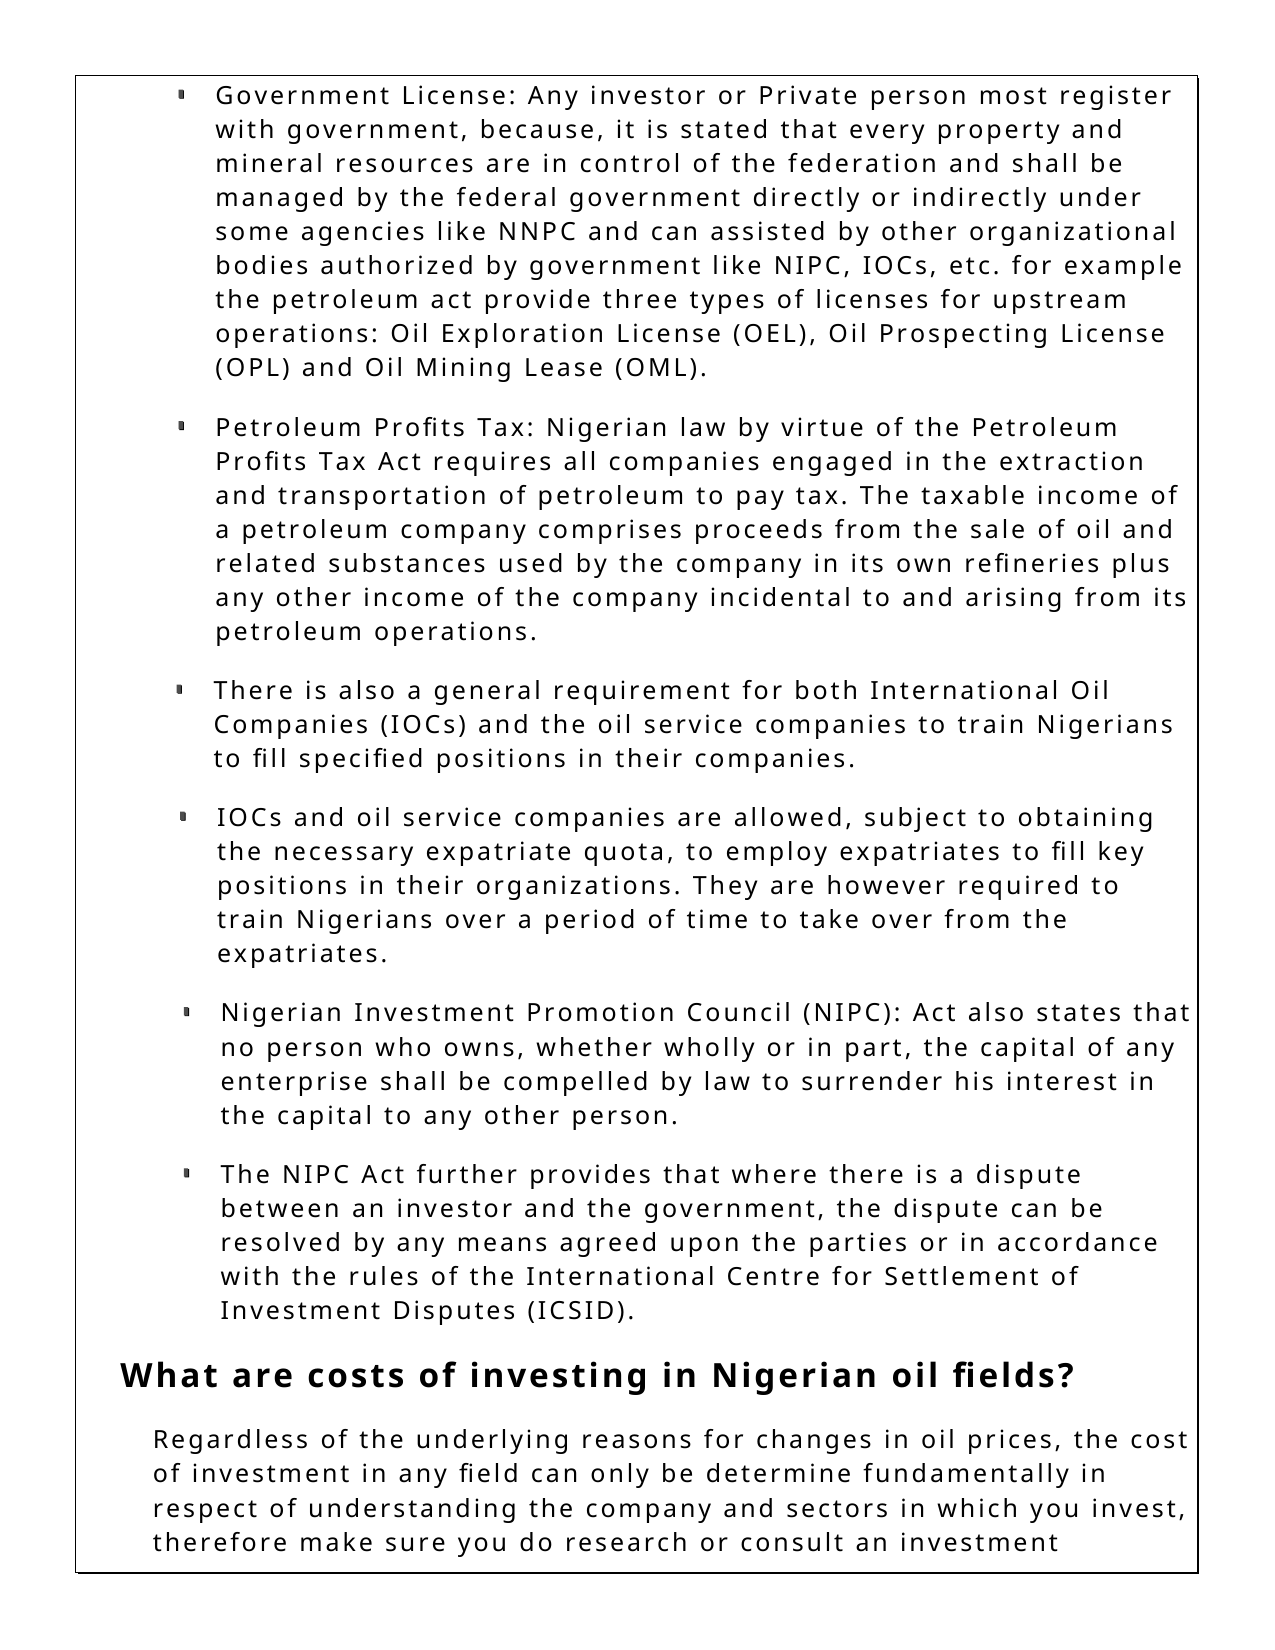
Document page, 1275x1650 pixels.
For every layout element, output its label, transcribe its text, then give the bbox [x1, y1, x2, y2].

list IOCs and oil service companies are allowed, subject to obtaining the necessary expatriate quota, to employ expatriates to fill key positions in their organizations. They are however required to train Nigerians over a period of time to take over from the expatriates. [179, 800, 1195, 970]
text What are costs of investing in Nigerian oil fields? [120, 1352, 1195, 1397]
list The NIPC Act further provides that where there is a dispute between an investor and the government, the dispute can be resolved by any means agreed upon the parties or in accordance with the rules of the International Centre for Settlement of Investment Disputes (ICSID). [183, 1156, 1195, 1327]
list Petroleum Profits Tax: Nigerian law by virtue of the Petroleum Profits Tax Act requires all companies engaged in the extraction and transportation of petroleum to pay tax. The taxable income of a petroleum company comprises proceeds from the sale of oil and related substances used by the company in its own refineries plus any other income of the company incidental to and arising from its petroleum operations. [178, 409, 1195, 648]
text Regardless of the underlying reasons for changes in oil prices, the cost of investment in any field can only be determine fundamentally in respect of understanding the company and sectors in which you invest, therefore make sure you do research or consult an investment [153, 1422, 1195, 1558]
list Government License: Any investor or Private person most register with government, because, it is stated that every property and mineral resources are in control of the federation and shall be managed by the federal government directly or indirectly under some agencies like NNPC and can assisted by other organizational bodies authorized by government like NIPC, IOCs, etc. for example the petroleum act provide three types of licenses for upstream operations: Oil Exploration License (OEL), Oil Prospecting License (OPL) and Oil Mining Lease (OML). [178, 78, 1195, 384]
list There is also a general requirement for both International Oil Companies (IOCs) and the oil service companies to train Nigerians to fill specified positions in their companies. [176, 673, 1195, 775]
list Nigerian Investment Promotion Council (NIPC): Act also states that no person who owns, whether wholly or in part, the capital of any enterprise shall be compelled by law to surrender his interest in the capital to any other person. [183, 995, 1195, 1131]
